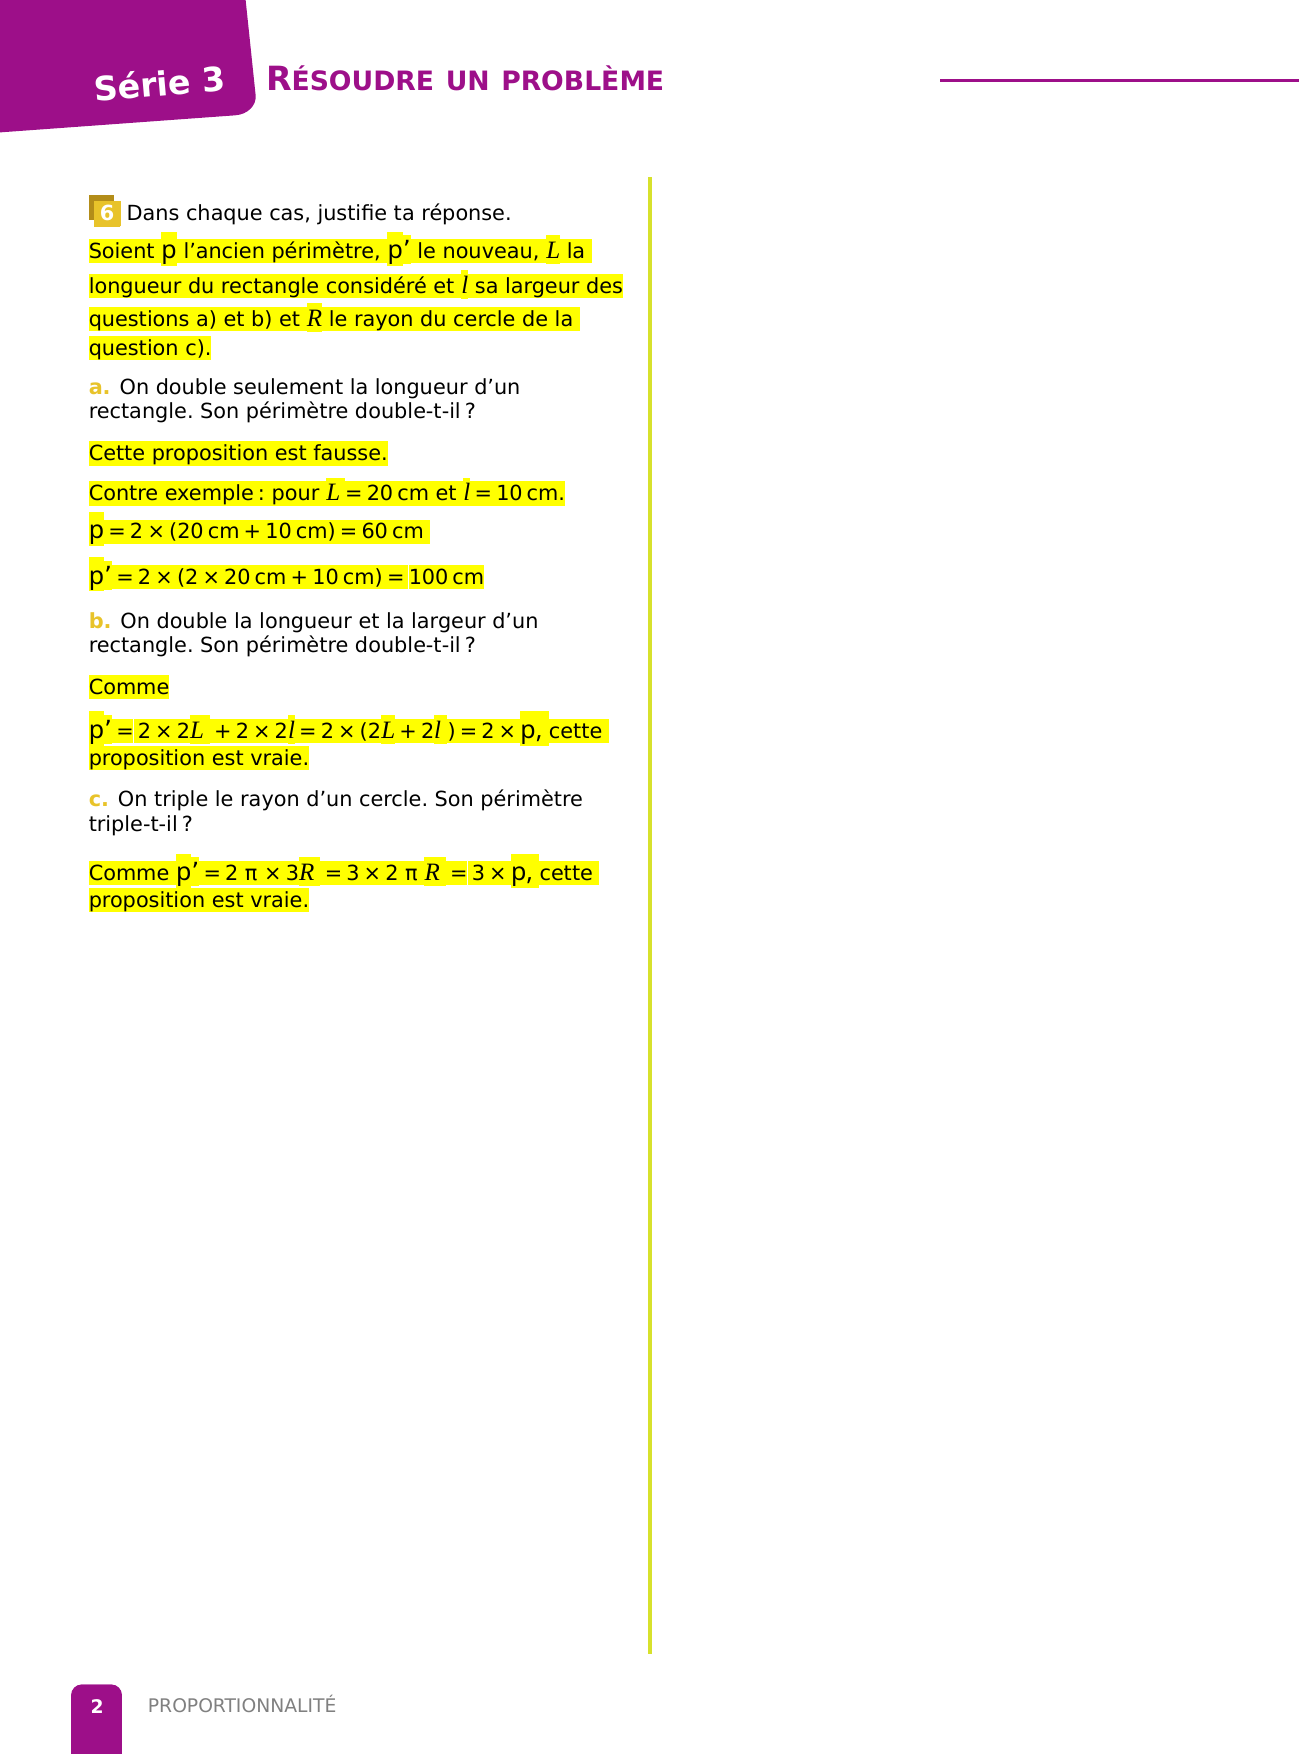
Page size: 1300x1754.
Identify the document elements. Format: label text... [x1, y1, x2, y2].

subtitle Comme p’ = 2 π × 3R = 3 × 2 π R = 3 × p, cette proposition est vraie. [88, 854, 176, 912]
subtitle Comme p’ = 2 π × 3R = 3 × 2 π R = 3 × p, cette proposition est vraie. [191, 854, 623, 912]
subtitle Comme [169, 675, 623, 699]
subtitle Soient p l’ancien périmètre, p’ le nouveau, L la longueur du rectangle considéré et l sa largeur des questions a) et b) et R le rayon du cercle de la question c). [88, 232, 623, 360]
list On triple le rayon d’un cercle. Son périmètre triple-t-il ? [88, 787, 629, 836]
subtitle p’ = 2 × (2 × 20 cm + 10 cm) = 100 cm [104, 557, 623, 591]
list On double seulement la longueur d’un rectangle. Son périmètre double-t-il ? [88, 375, 629, 424]
subtitle p’ = 2 × 2L + 2 × 2l = 2 × (2L + 2l ) = 2 × p, cette proposition est vraie. [104, 711, 623, 770]
list On double la longueur et la largeur d’un rectangle. Son périmètre double-t-il ? [88, 609, 629, 658]
subtitle Cette proposition est fausse. [88, 441, 623, 466]
subtitle Contre exemple : pour L = 20 cm et l = 10 cm. [88, 477, 623, 506]
subtitle Dans chaque cas, justifie ta réponse. [114, 195, 629, 226]
subtitle p = 2 × (20 cm + 10 cm) = 60 cm [104, 512, 623, 546]
